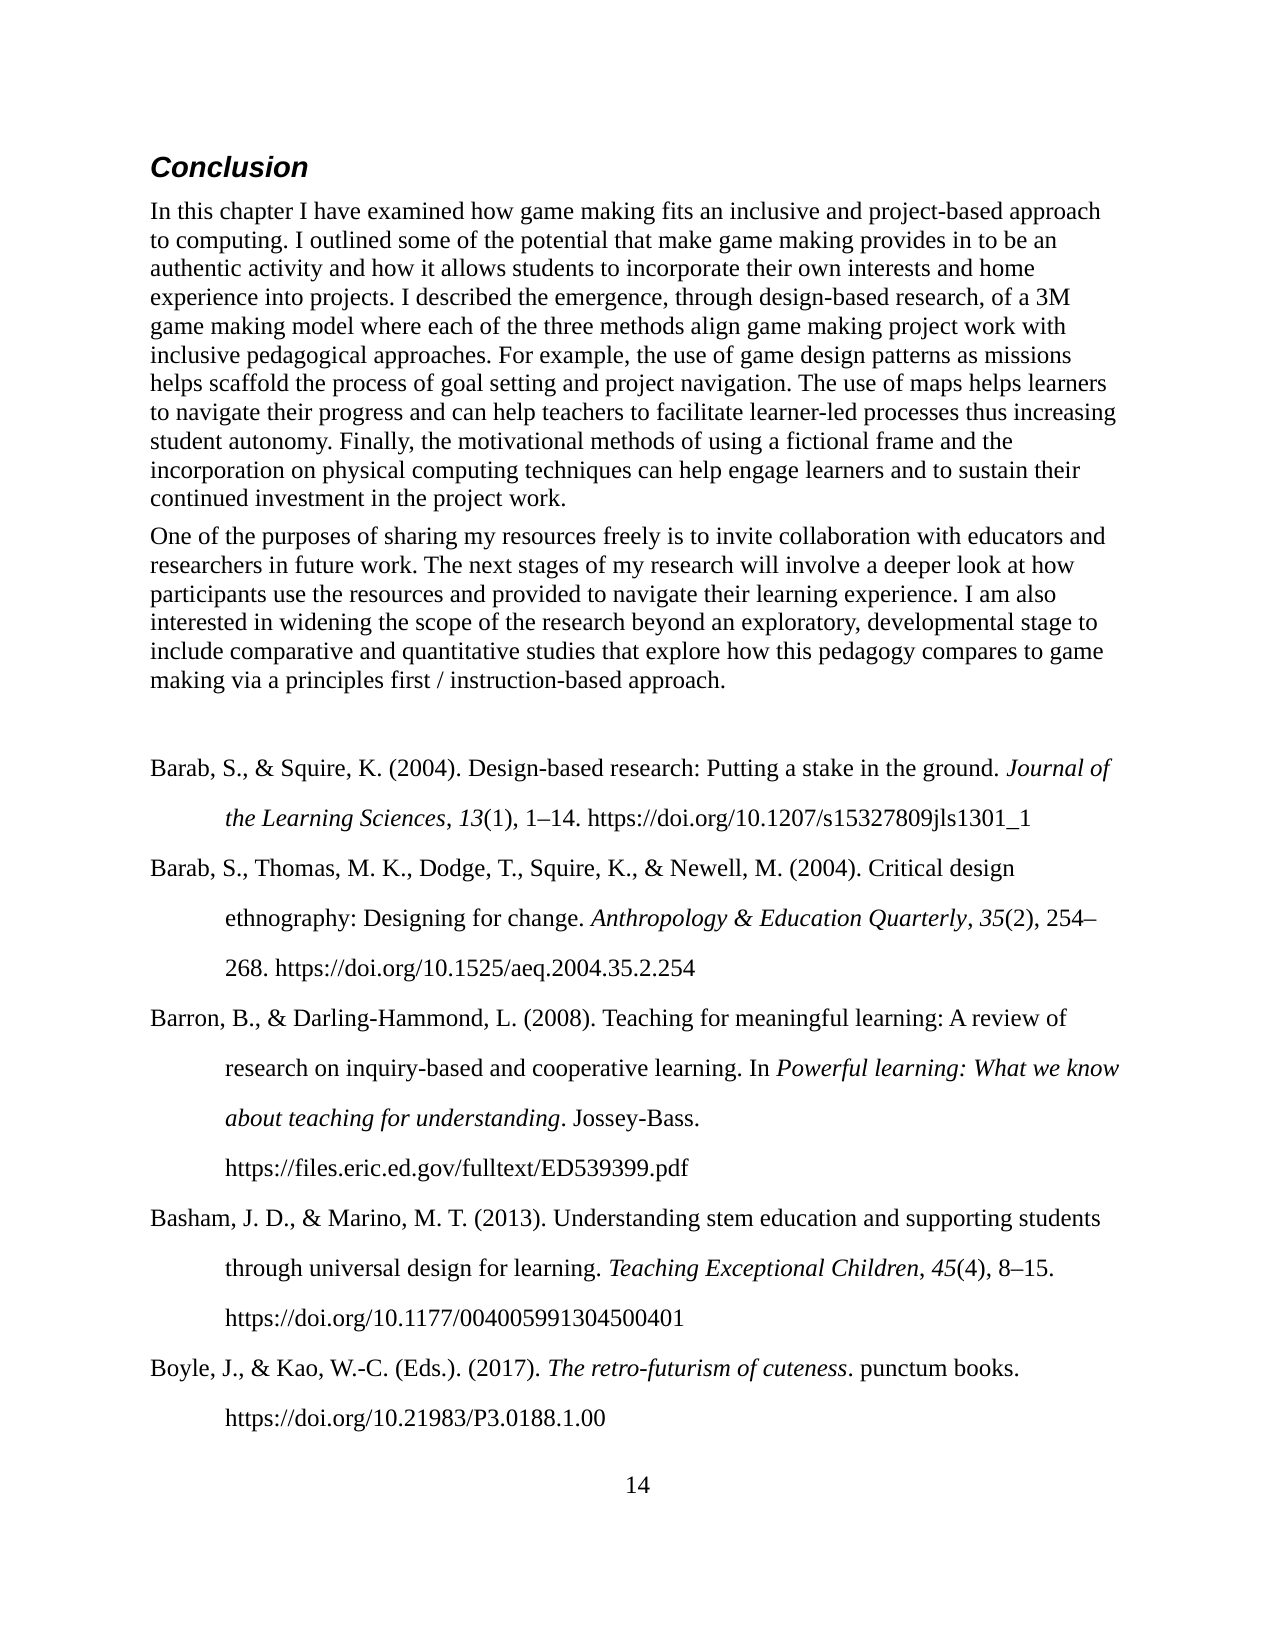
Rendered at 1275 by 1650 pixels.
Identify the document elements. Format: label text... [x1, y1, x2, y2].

text In this chapter I have examined how game making fits an inclusive and project-based approach to computing. I outlined some of the potential that make game making provides in to be an authentic activity and how it allows students to incorporate their own interests and home experience into projects. I described the emergence, through design-based research, of a 3M game making model where each of the three methods align game making project work with inclusive pedagogical approaches. For example, the use of game design patterns as missions helps scaffold the process of goal setting and project navigation. The use of maps helps learners to navigate their progress and can help teachers to facilitate learner-led processes thus increasing student autonomy. Finally, the motivational methods of using a fictional frame and the incorporation on physical computing techniques can help engage learners and to sustain their continued investment in the project work. [150, 196, 1125, 512]
text One of the purposes of sharing my resources freely is to invite collaboration with educators and researchers in future work. The next stages of my research will involve a deeper look at how participants use the resources and provided to navigate their learning experience. I am also interested in widening the scope of the research beyond an exploratory, developmental stage to include comparative and quantitative studies that explore how this pedagogy compares to game making via a principles first / instruction-based approach. [150, 521, 1125, 722]
text Barab, S., Thomas, M. K., Dodge, T., Squire, K., & Newell, M. (2004). Critical design ethnography: Designing for change. Anthropology & Education Quarterly, 35(2), 254–268. https://doi.org/10.1525/aeq.2004.35.2.254 [150, 831, 1125, 981]
subtitle Conclusion [150, 150, 1125, 183]
text Barab, S., & Squire, K. (2004). Design-based research: Putting a stake in the ground. Journal of the Learning Sciences, 13(1), 1–14. https://doi.org/10.1207/s15327809jls1301_1 [150, 731, 1125, 831]
text Boyle, J., & Kao, W.-C. (Eds.). (2017). The retro-futurism of cuteness. punctum books. https://doi.org/10.21983/P3.0188.1.00 [150, 1331, 1125, 1431]
text Basham, J. D., & Marino, M. T. (2013). Understanding stem education and supporting students through universal design for learning. Teaching Exceptional Children, 45(4), 8–15. https://doi.org/10.1177/004005991304500401 [150, 1181, 1125, 1331]
text Barron, B., & Darling-Hammond, L. (2008). Teaching for meaningful learning: A review of research on inquiry-based and cooperative learning. In Powerful learning: What we know about teaching for understanding. Jossey-Bass. https://files.eric.ed.gov/fulltext/ED539399.pdf [150, 981, 1125, 1181]
